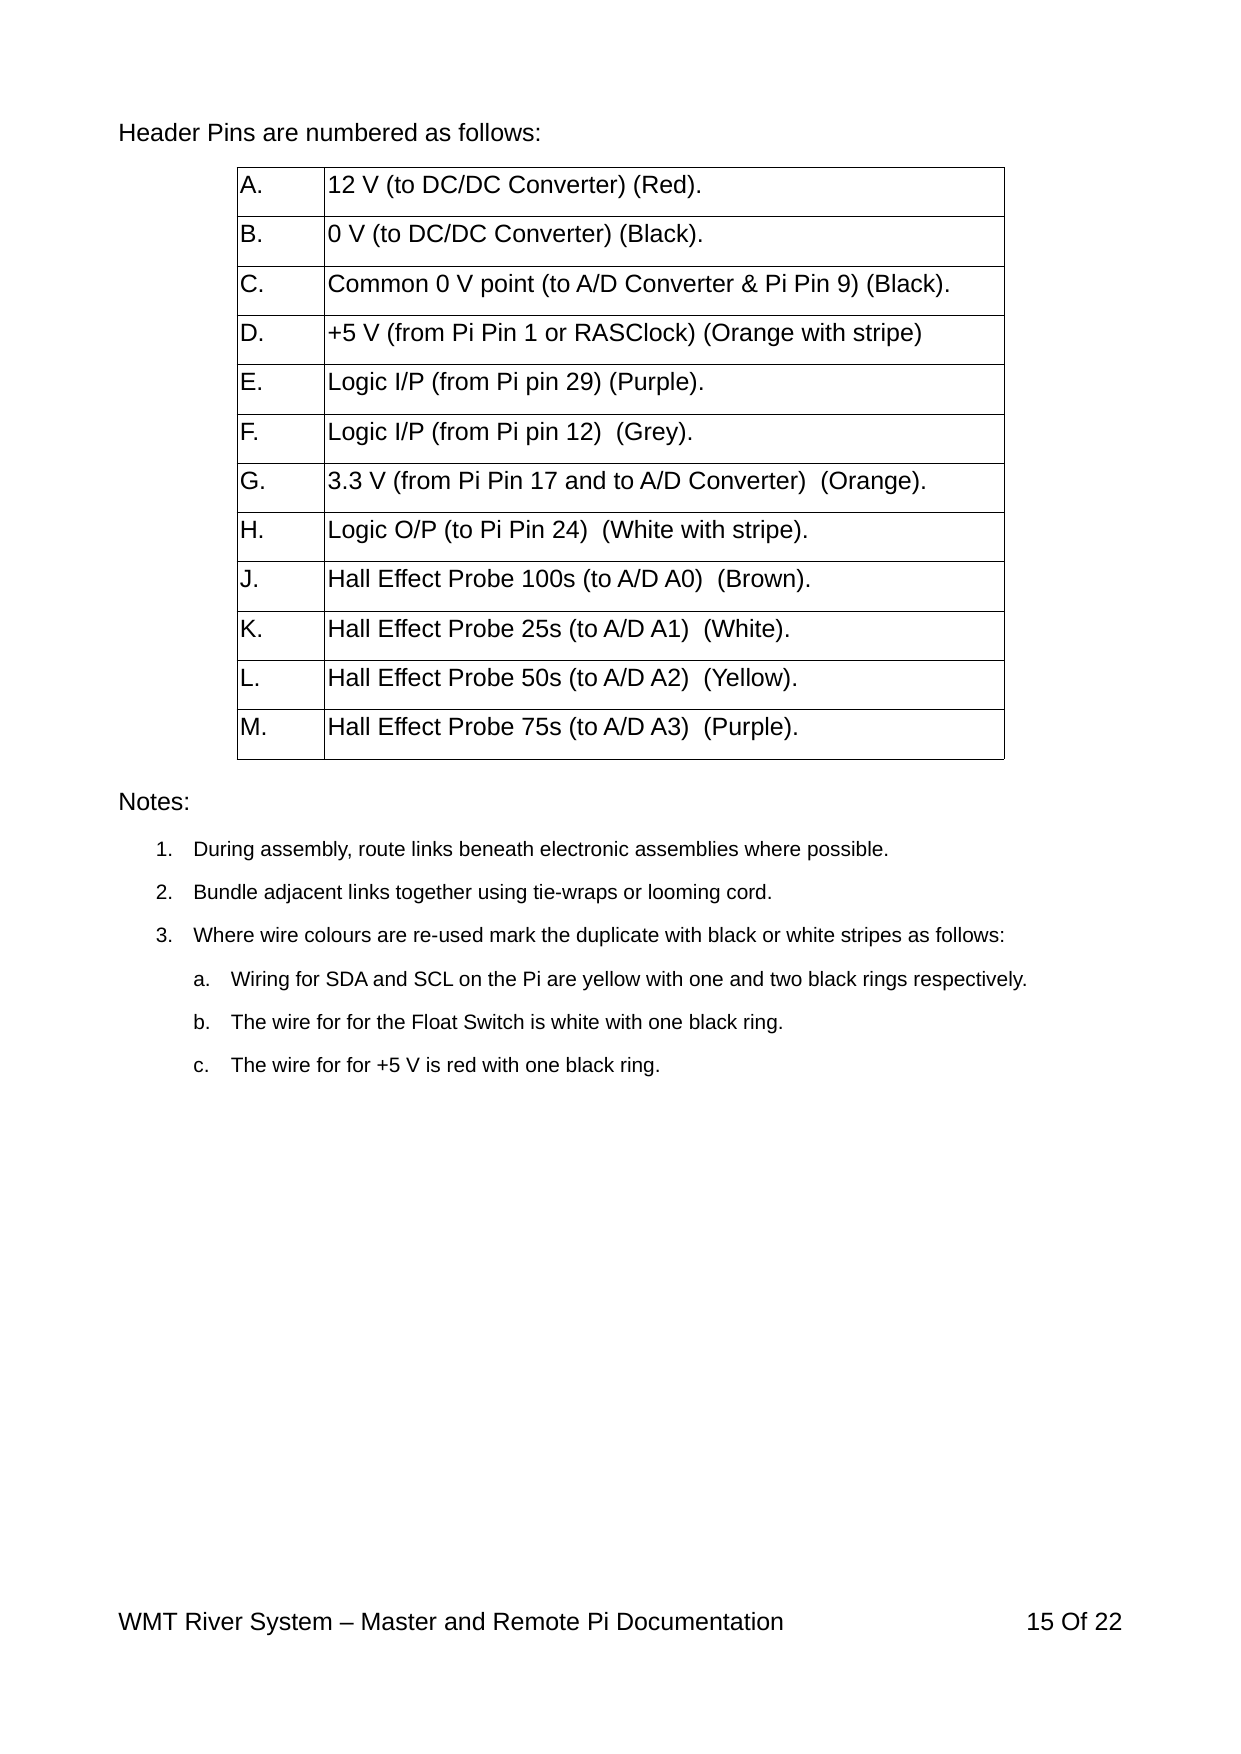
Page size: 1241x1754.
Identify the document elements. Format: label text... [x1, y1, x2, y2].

table_cell Hall Effect Probe 75s (to A/D A3) (Purple). [325, 710, 1004, 758]
table_cell Hall Effect Probe 50s (to A/D A2) (Yellow). [325, 661, 1004, 709]
list Where wire colours are re-used mark the duplicate with black or white stripes as follows: [156, 923, 1122, 947]
table_cell Hall Effect Probe 25s (to A/D A1) (White). [325, 612, 1004, 660]
table_cell F. [238, 415, 324, 463]
list Bundle adjacent links together using tie-wraps or looming cord. [156, 880, 1122, 904]
table_cell Logic I/P (from Pi pin 12) (Grey). [325, 415, 1004, 463]
table_cell J. [238, 562, 324, 611]
table_cell 0 V (to DC/DC Converter) (Black). [325, 217, 1004, 266]
table_cell E. [238, 365, 324, 413]
table_cell Logic O/P (to Pi Pin 24) (White with stripe). [325, 513, 1004, 561]
table_cell C. [238, 267, 324, 315]
table_cell +5 V (from Pi Pin 1 or RASClock) (Orange with stripe) [325, 316, 1004, 364]
table_cell 3.3 V (from Pi Pin 17 and to A/D Converter) (Orange). [325, 464, 1004, 512]
table_cell Hall Effect Probe 100s (to A/D A0) (Brown). [325, 562, 1004, 611]
table_cell Logic I/P (from Pi pin 29) (Purple). [325, 365, 1004, 413]
table_cell K. [238, 612, 324, 660]
text Notes: [118, 787, 1122, 816]
table_cell L. [238, 661, 324, 709]
list The wire for for +5 V is red with one black ring. [193, 1053, 1122, 1077]
table_cell H. [238, 513, 324, 561]
table_header A. [238, 168, 324, 216]
table_cell G. [238, 464, 324, 512]
list During assembly, route links beneath electronic assemblies where possible. [156, 836, 1122, 860]
table_cell M. [238, 710, 324, 758]
list Wiring for SDA and SCL on the Pi are yellow with one and two black rings respectively. [193, 966, 1122, 990]
table_cell B. [238, 217, 324, 266]
list The wire for for the Float Switch is white with one black ring. [193, 1010, 1122, 1034]
text Header Pins are numbered as follows: [118, 118, 1122, 147]
table_cell D. [238, 316, 324, 364]
table_header 12 V (to DC/DC Converter) (Red). [325, 168, 1004, 216]
table_cell Common 0 V point (to A/D Converter & Pi Pin 9) (Black). [325, 267, 1004, 315]
